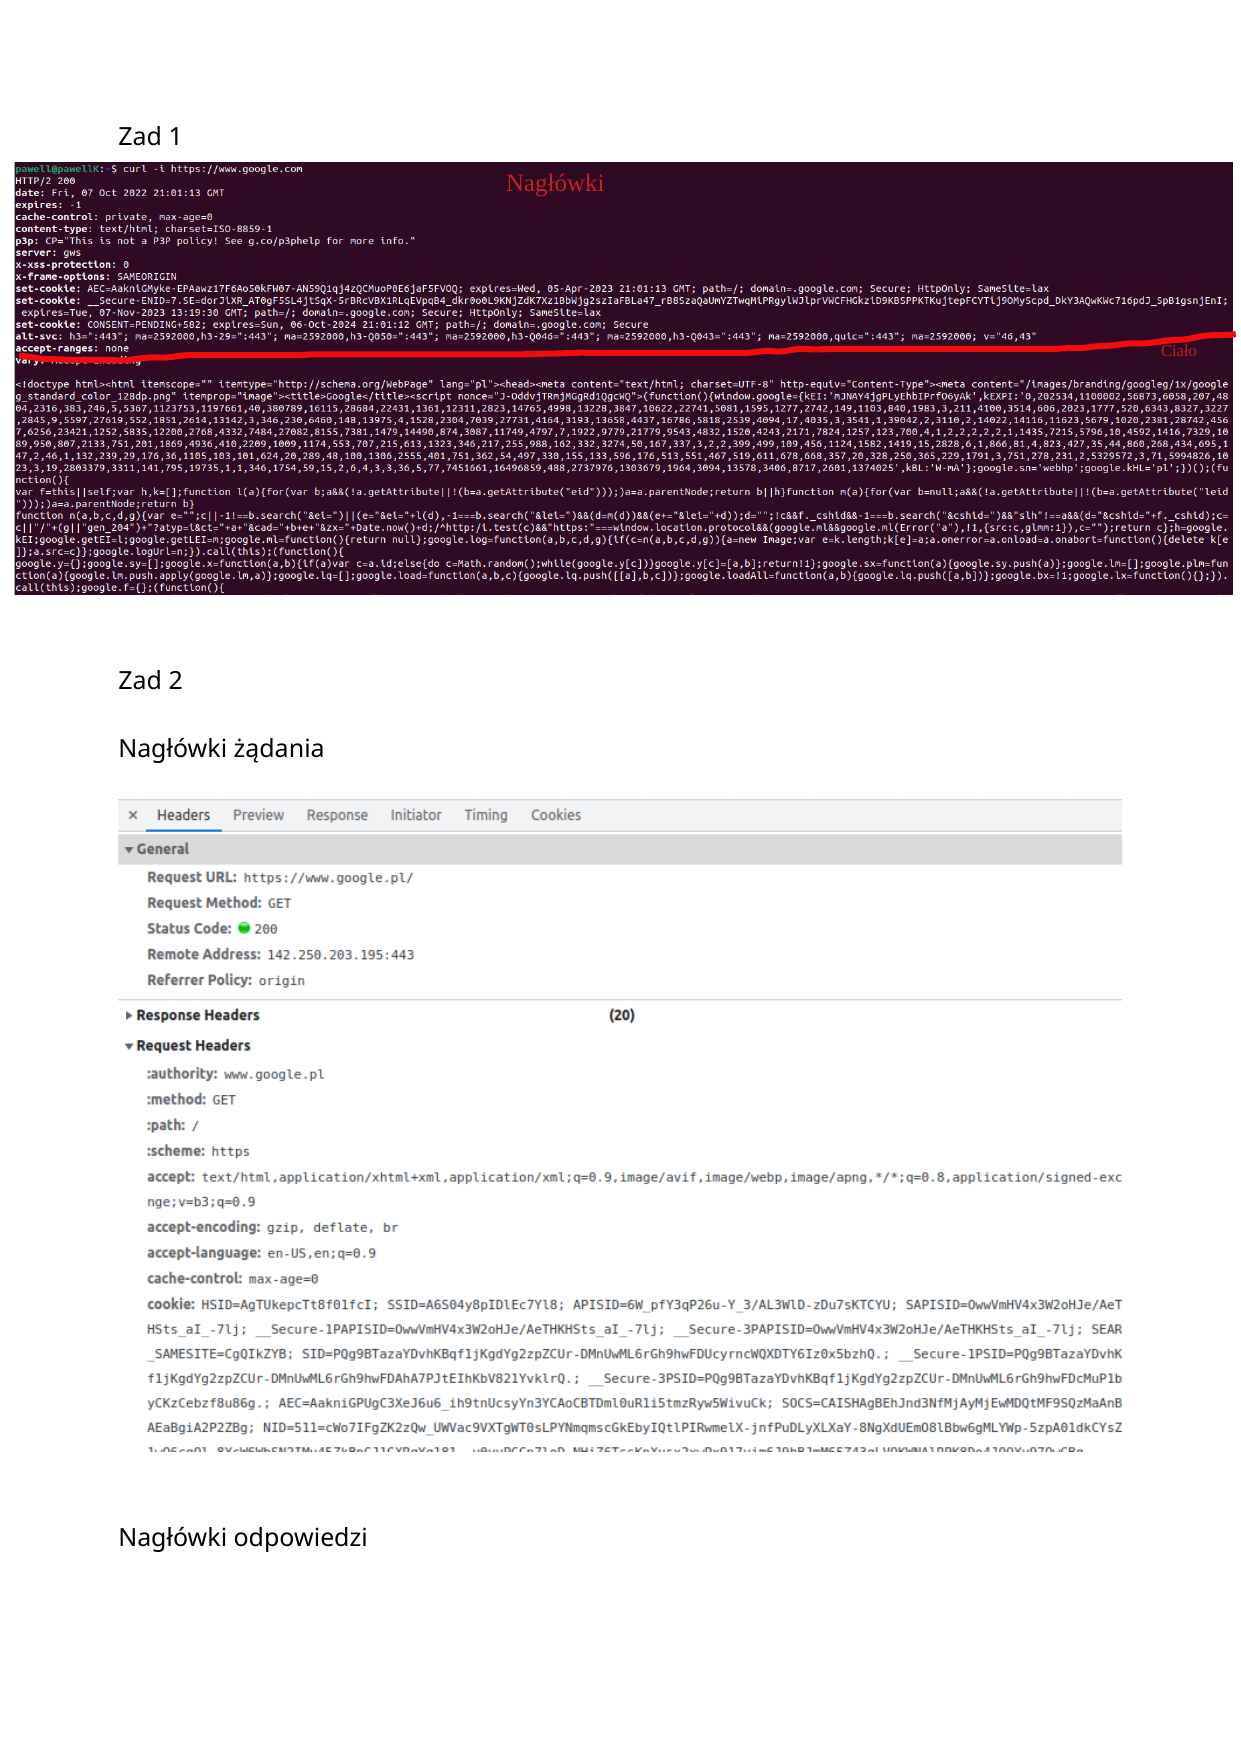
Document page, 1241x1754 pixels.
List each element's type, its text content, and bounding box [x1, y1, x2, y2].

picture [118, 798, 1123, 1452]
text Zad 2 [118, 663, 1122, 697]
text Zad 1 [118, 118, 1122, 152]
picture [14, 162, 1233, 595]
text Nagłówki odpowiedzi [118, 1519, 1122, 1554]
text Nagłówki żądania [118, 731, 1122, 765]
